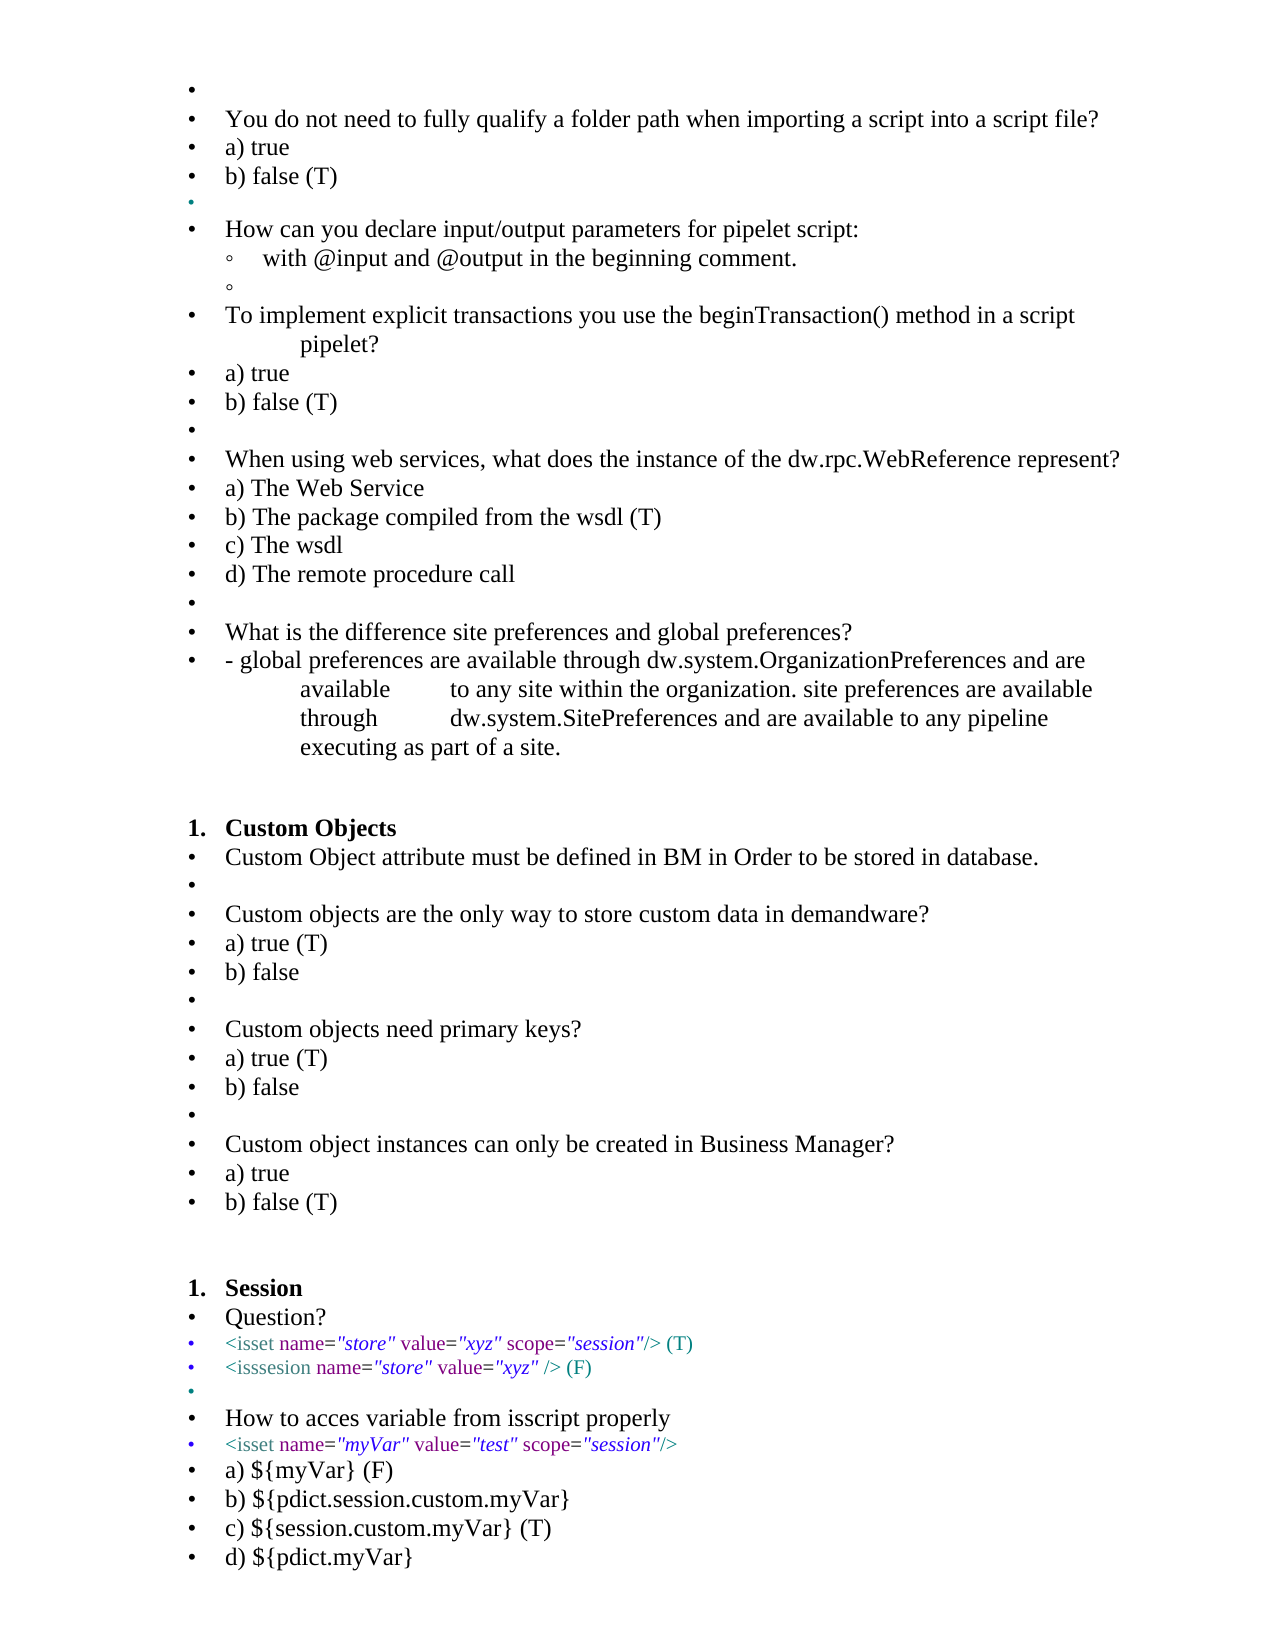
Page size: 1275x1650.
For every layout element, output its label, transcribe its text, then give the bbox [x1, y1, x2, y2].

list a) true [187, 132, 1125, 161]
list b) ${pdict.session.custom.myVar} [187, 1484, 1125, 1513]
list Question? [187, 1302, 1125, 1331]
list a) true [187, 358, 1125, 387]
list How to acces variable from isscript properly [187, 1403, 1125, 1432]
list Session [187, 1273, 1125, 1302]
list Custom Object attribute must be defined in BM in Order to be stored in database. [187, 842, 1125, 871]
list You do not need to fully qualify a folder path when importing a script into a script file? [187, 104, 1125, 132]
list a) true (T) [187, 1043, 1125, 1072]
list c) ${session.custom.myVar} (T) [187, 1513, 1125, 1542]
list c) The wsdl [187, 530, 1125, 559]
list <isset name="myVar" value="test" scope="session"/> [187, 1432, 1125, 1456]
list a) true (T) [187, 928, 1125, 957]
list d) The remote procedure call [187, 559, 1125, 588]
list b) The package compiled from the wsdl (T) [187, 502, 1125, 530]
list When using web services, what does the instance of the dw.rpc.WebReference represent? [187, 444, 1125, 473]
list a) ${myVar} (F) [187, 1456, 1125, 1484]
list Custom Objects [187, 813, 1125, 842]
list Custom object instances can only be created in Business Manager? [187, 1129, 1125, 1158]
list b) false (T) [187, 161, 1125, 190]
list b) false [187, 957, 1125, 986]
list <isssesion name="store" value="xyz" /> (F) [187, 1355, 1125, 1379]
list Custom objects need primary keys? [187, 1014, 1125, 1043]
list with @input and @output in the beginning comment. [225, 243, 1125, 272]
list <isset name="store" value="xyz" scope="session"/> (T) [187, 1331, 1125, 1355]
list b) false [187, 1072, 1125, 1101]
list Custom objects are the only way to store custom data in demandware? [187, 899, 1125, 928]
list To implement explicit transactions you use the beginTransaction() method in a script pipelet? [187, 300, 1125, 358]
list d) ${pdict.myVar} [187, 1542, 1125, 1571]
list How can you declare input/output parameters for pipelet script: [187, 214, 1125, 243]
list b) false (T) [187, 387, 1125, 415]
list a) true [187, 1158, 1125, 1187]
list a) The Web Service [187, 473, 1125, 502]
list b) false (T) [187, 1187, 1125, 1216]
list - global preferences are available through dw.system.OrganizationPreferences and are available to any site within the organization. site preferences are available through dw.system.SitePreferences and are available to any pipeline executing as part of a site. [187, 645, 1125, 760]
list What is the difference site preferences and global preferences? [187, 617, 1125, 645]
